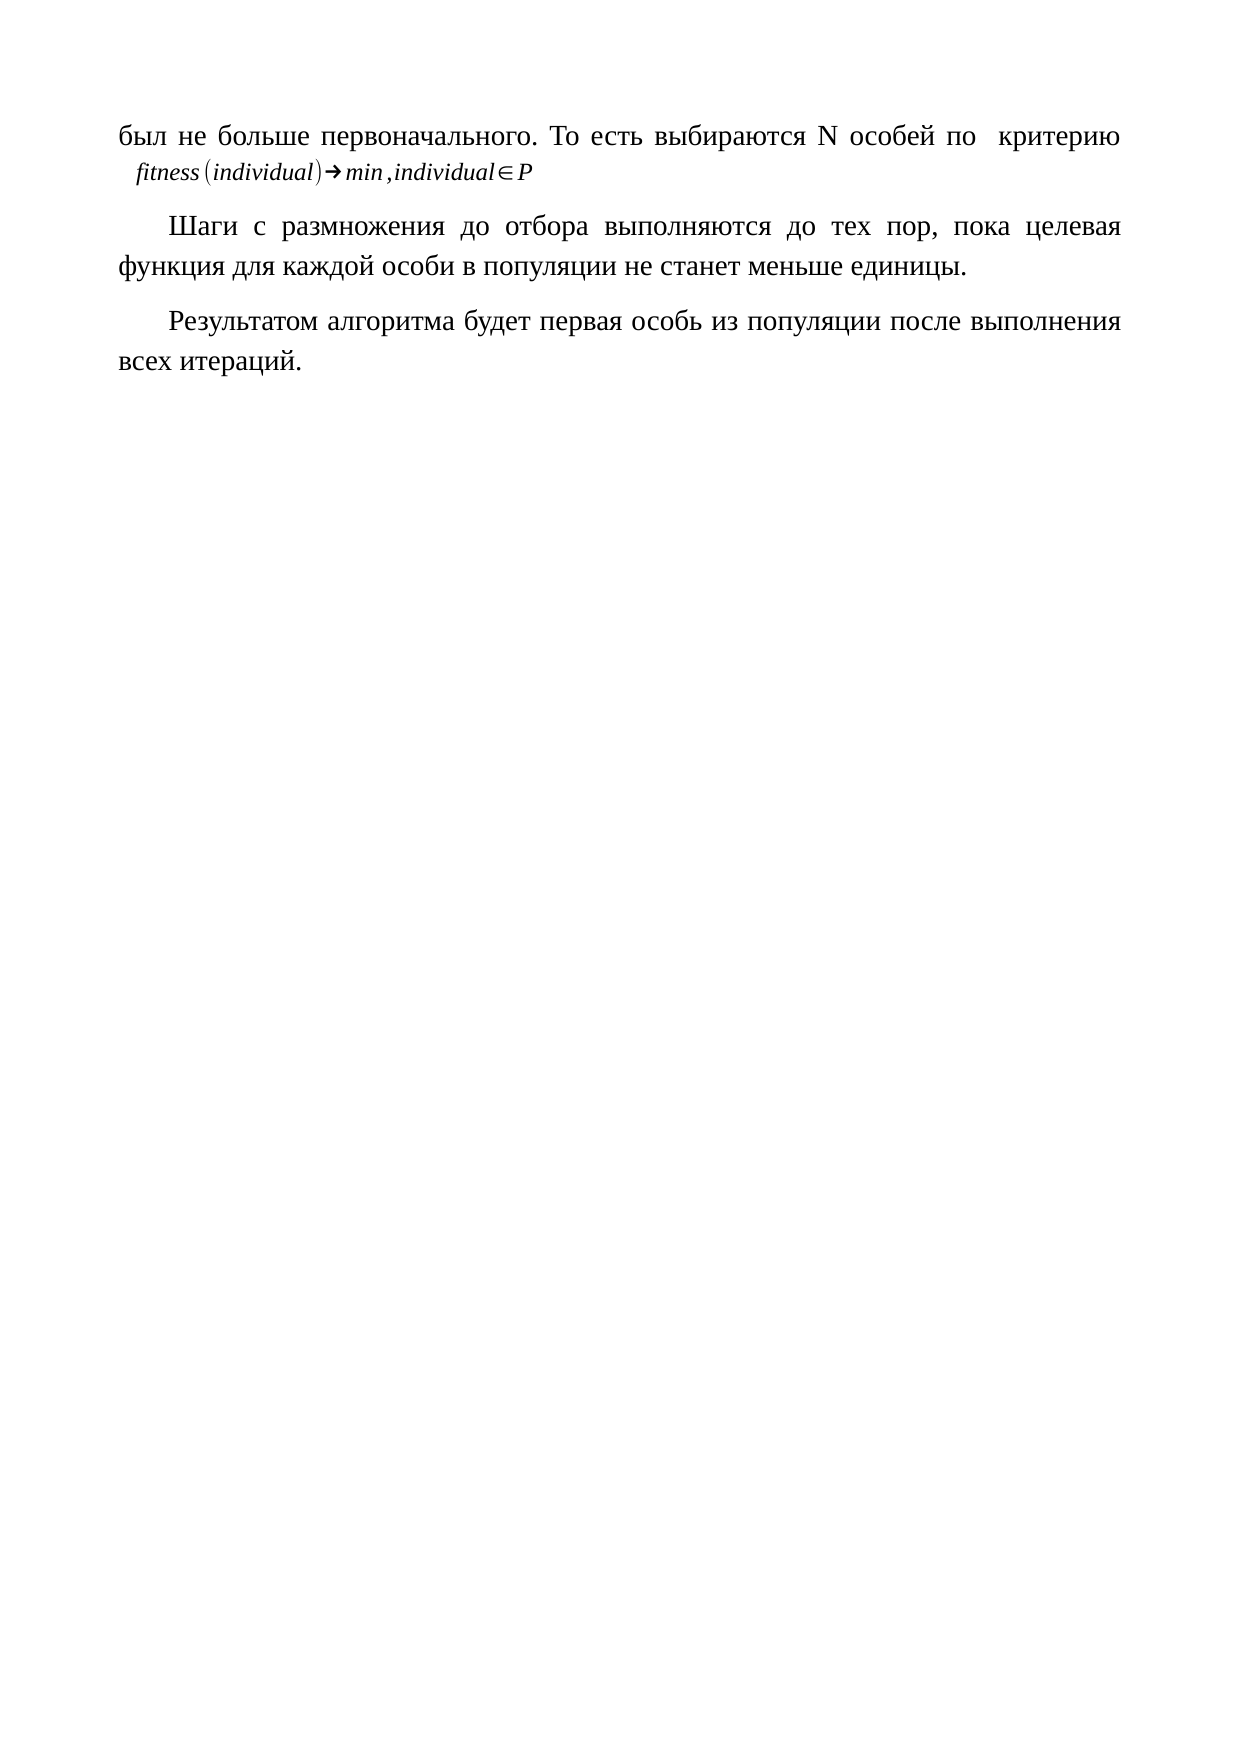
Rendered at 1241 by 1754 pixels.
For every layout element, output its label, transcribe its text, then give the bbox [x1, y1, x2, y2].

text Результатом алгоритма будет первая особь из популяции после выполнения всех итераций. [118, 303, 1122, 377]
text Шаги с размножения до отбора выполняются до тех пор, пока целевая функция для каждой особи в популяции не станет меньше единицы. [118, 208, 1122, 282]
text Затем из оставшихся особей отбираются те, которые находятся ближе всего к порогу минимальной освещенности, таким образом, чтобы размер популяции был не больше первоначального. То есть выбираются N особей по критерию [118, 118, 1122, 187]
